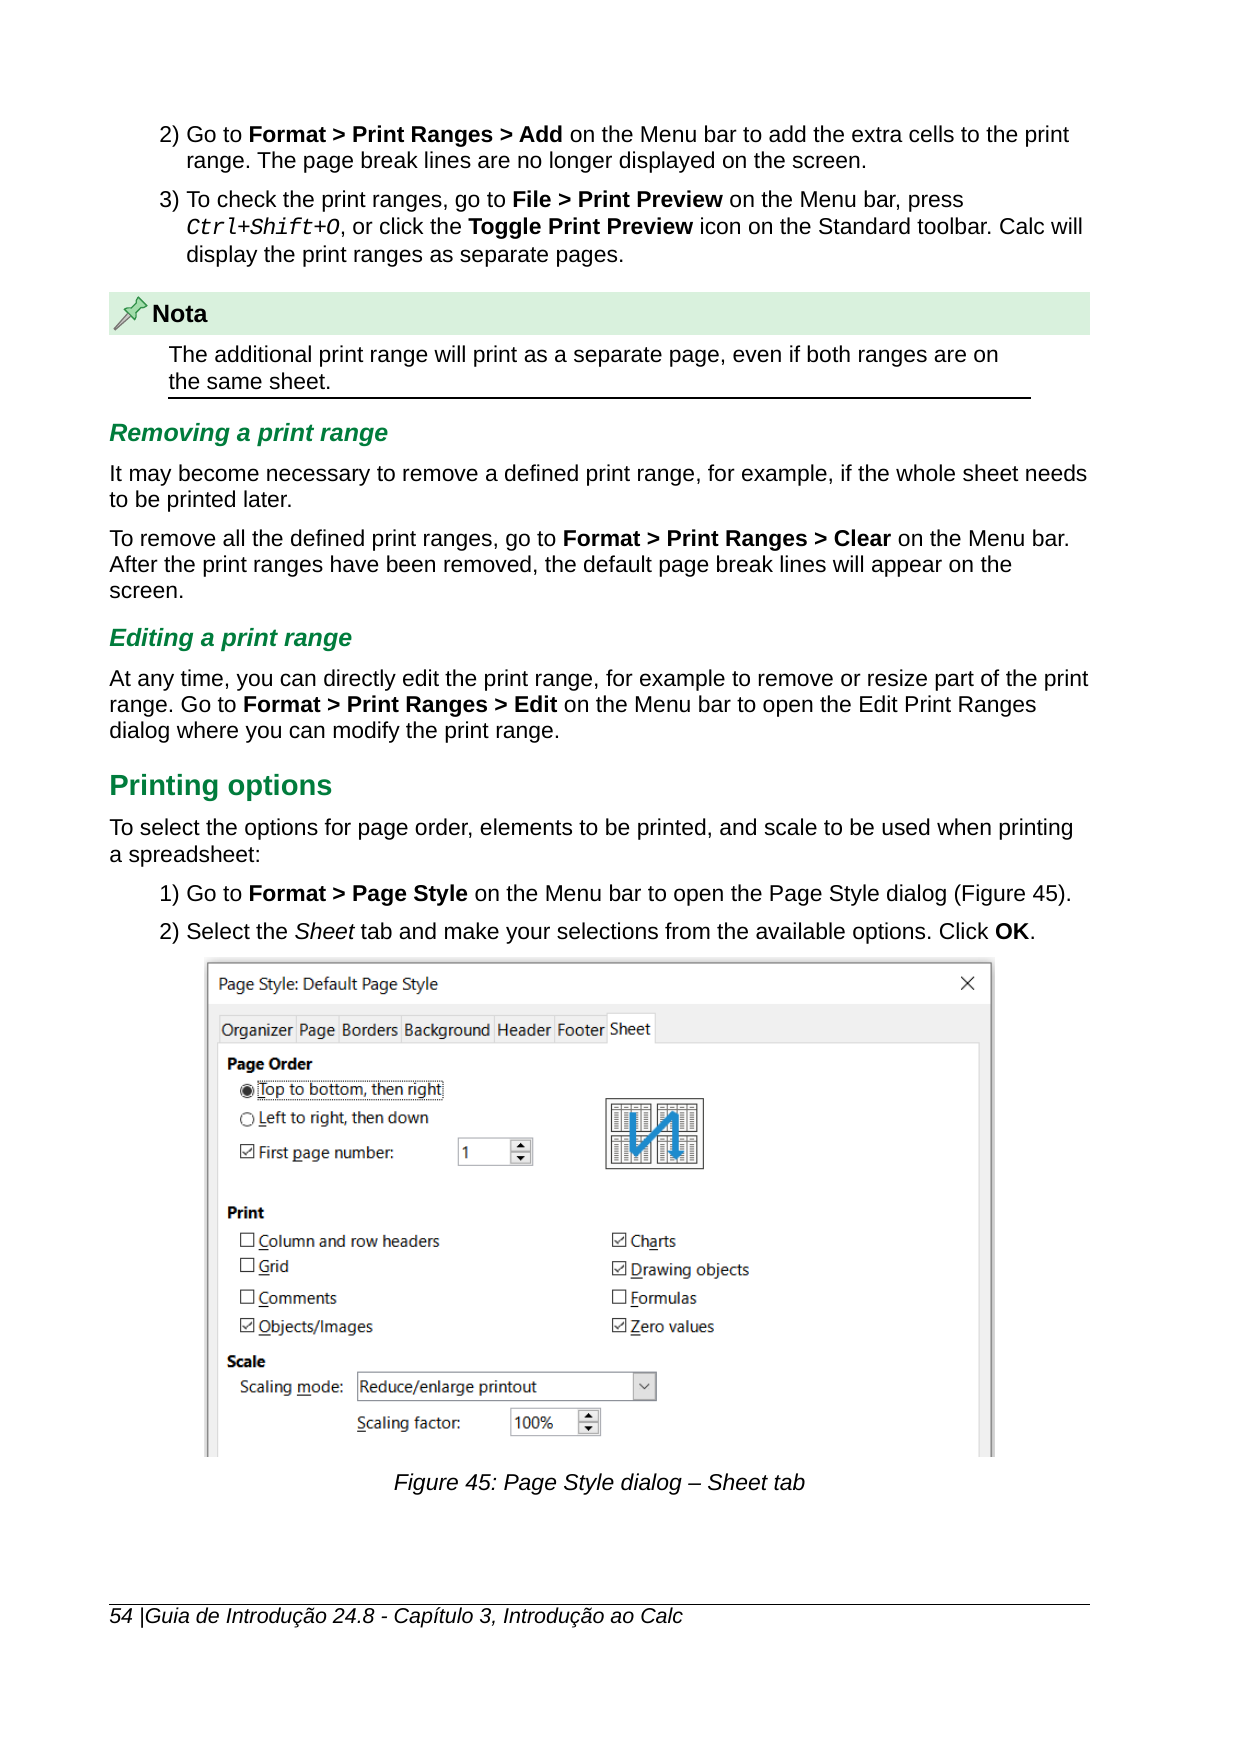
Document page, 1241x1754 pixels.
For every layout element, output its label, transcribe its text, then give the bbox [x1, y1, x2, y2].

subtitle Nota [109, 292, 1090, 335]
subtitle Printing options [109, 768, 1090, 802]
text At any time, you can directly edit the print range, for example to remove or resize part of the print range. Go to Format > Print Ranges > Edit on the Menu bar to open the Edit Print Ranges dialog where you can modify the print range. [109, 664, 1090, 743]
list Go to Format > Page Style on the Menu bar to open the Page Style dialog (Figure 45). [186, 879, 1090, 906]
list To check the print ranges, go to File > Print Preview on the Menu bar, press Ctrl+Shift+O, or click the Toggle Print Preview icon on the Standard toolbar. Calc will display the print ranges as separate pages. [186, 186, 1090, 267]
subtitle Editing a print range [109, 623, 1090, 652]
picture [204, 957, 995, 1457]
text It may become necessary to remove a defined print range, for example, if the whole sheet needs to be printed later. [109, 459, 1090, 512]
subtitle Removing a print range [109, 418, 1090, 447]
text The additional print range will print as a separate page, even if both ranges are on the same sheet. [168, 341, 1031, 397]
text To remove all the defined print ranges, go to Format > Print Ranges > Clear on the Menu bar. After the print ranges have been removed, the default page break lines will appear on the screen. [109, 525, 1090, 604]
list Select the Sheet tab and make your selections from the available options. Click OK. [186, 918, 1090, 945]
list Go to Format > Print Ranges > Add on the Menu bar to add the extra cells to the print range. The page break lines are no longer displayed on the screen. [186, 121, 1090, 174]
list To select the options for page order, elements to be printed, and scale to be used when printing a spreadsheet: [109, 814, 1090, 867]
text Figure 45: Page Style dialog – Sheet tab [204, 1469, 995, 1496]
